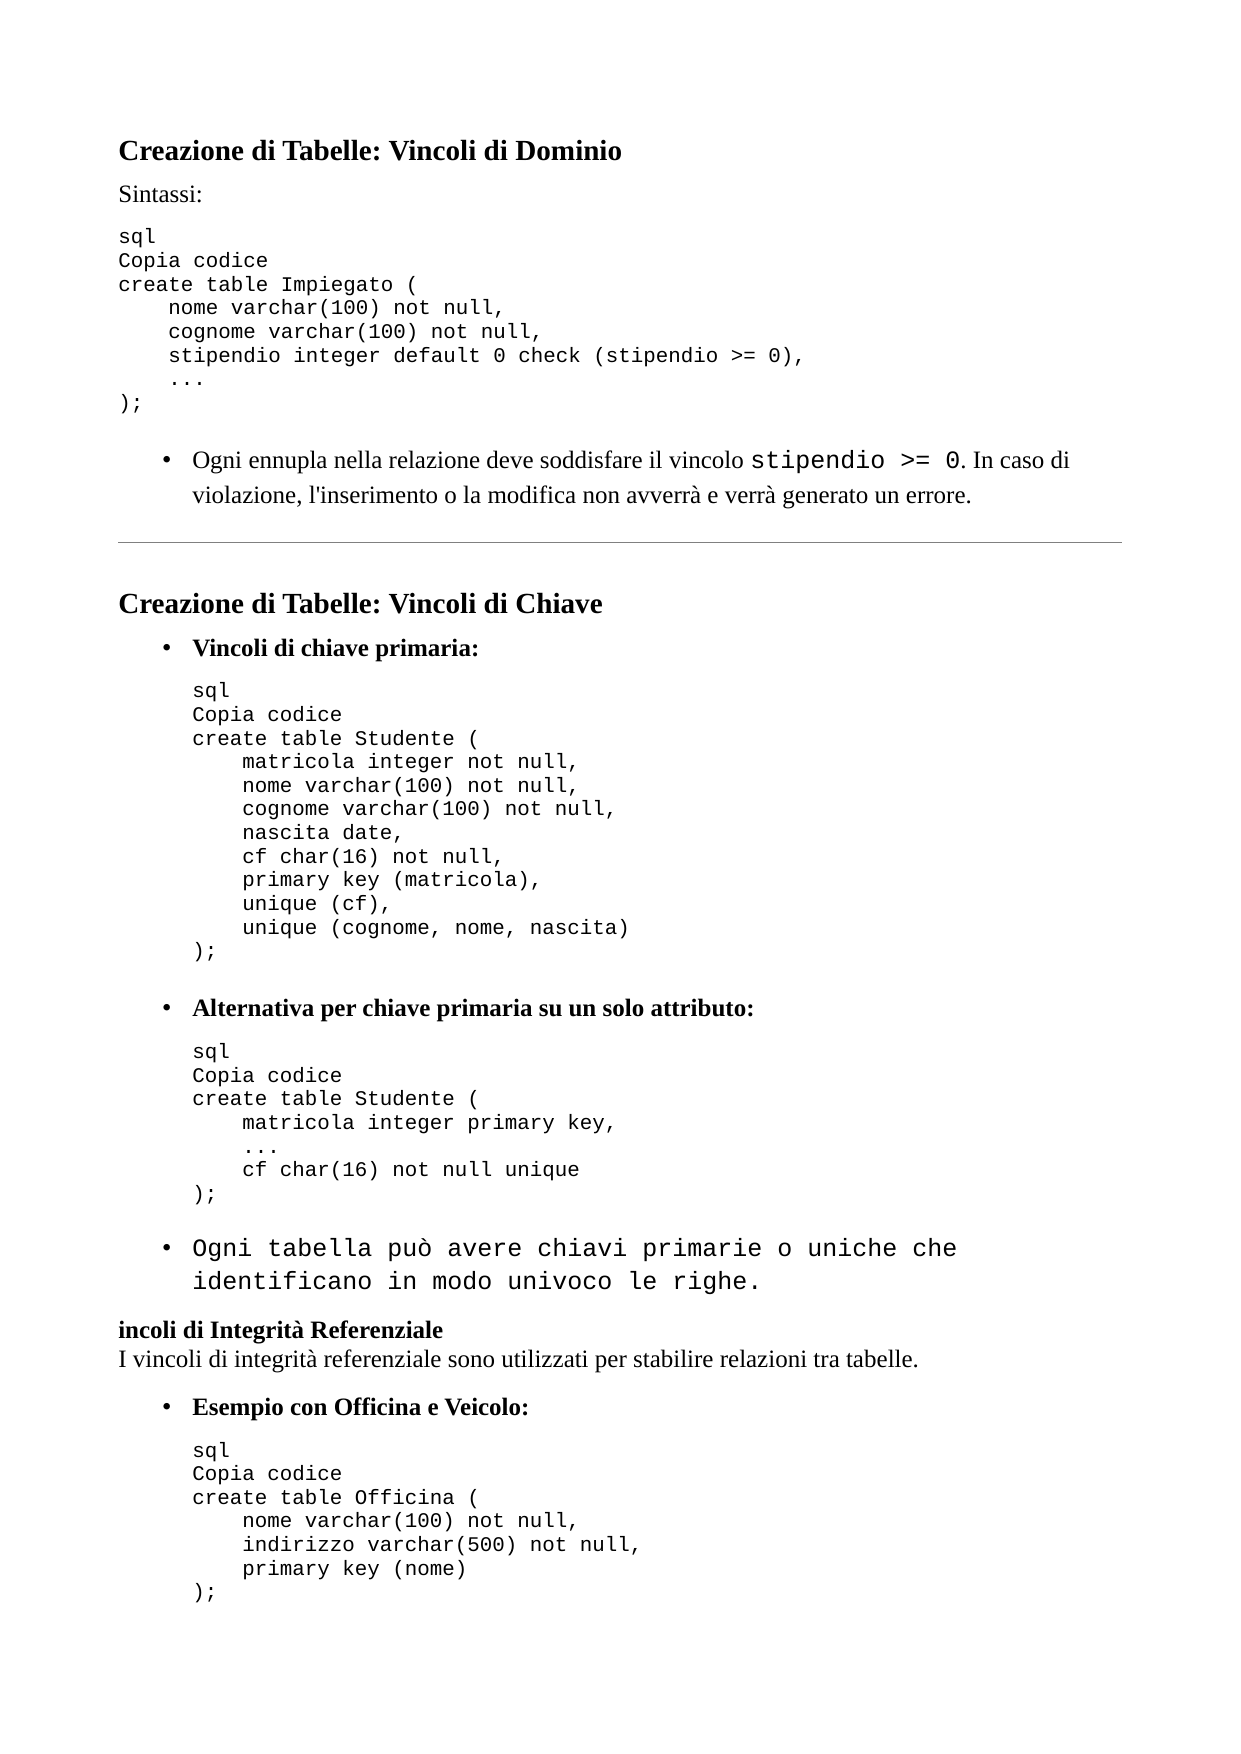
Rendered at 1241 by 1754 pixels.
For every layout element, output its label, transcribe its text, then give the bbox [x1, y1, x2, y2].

list nascita date, [162, 822, 1122, 846]
list create table Officina ( [162, 1487, 1122, 1511]
text Copia codice [118, 250, 1122, 274]
list cf char(16) not null unique [162, 1159, 1122, 1183]
list unique (cf), [162, 893, 1122, 917]
list Vincoli di chiave primaria: [162, 633, 1122, 661]
text create table Impiegato ( [118, 274, 1122, 297]
list ... [162, 1136, 1122, 1159]
list ); [162, 940, 1122, 964]
text stipendio integer default 0 check (stipendio >= 0), [118, 344, 1122, 368]
list Ogni tabella può avere chiavi primarie o uniche che identificano in modo univoco le righe. [162, 1236, 1122, 1297]
subtitle Creazione di Tabelle: Vincoli di Dominio [118, 133, 1122, 166]
list Ogni ennupla nella relazione deve soddisfare il vincolo stipendio >= 0. In caso di violazione, l'inserimento o la modifica non avverrà e verrà generato un errore. [162, 445, 1122, 509]
list matricola integer primary key, [162, 1112, 1122, 1136]
text cognome varchar(100) not null, [118, 321, 1122, 344]
text incoli di Integrità Referenziale [118, 1316, 1122, 1344]
list Copia codice [162, 1065, 1122, 1088]
list create table Studente ( [162, 1088, 1122, 1112]
list nome varchar(100) not null, [162, 1511, 1122, 1534]
list indirizzo varchar(500) not null, [162, 1534, 1122, 1558]
list ); [162, 1581, 1122, 1605]
list unique (cognome, nome, nascita) [162, 917, 1122, 940]
list Alternativa per chiave primaria su un solo attributo: [162, 993, 1122, 1022]
list sql [162, 680, 1122, 704]
text ); [118, 392, 1122, 416]
list Esempio con Officina e Veicolo: [162, 1392, 1122, 1421]
list cf char(16) not null, [162, 846, 1122, 869]
list ); [162, 1183, 1122, 1207]
list sql [162, 1439, 1122, 1463]
text ... [118, 368, 1122, 392]
subtitle Creazione di Tabelle: Vincoli di Chiave [118, 587, 1122, 620]
text nome varchar(100) not null, [118, 297, 1122, 321]
list Copia codice [162, 1463, 1122, 1487]
list cognome varchar(100) not null, [162, 798, 1122, 822]
list matricola integer not null, [162, 751, 1122, 775]
list nome varchar(100) not null, [162, 775, 1122, 798]
list primary key (matricola), [162, 869, 1122, 893]
list sql [162, 1041, 1122, 1065]
text Sintassi: [118, 179, 1122, 207]
text I vincoli di integrità referenziale sono utilizzati per stabilire relazioni tra tabelle. [118, 1344, 1122, 1373]
list create table Studente ( [162, 727, 1122, 751]
list Copia codice [162, 704, 1122, 727]
text sql [118, 226, 1122, 250]
list primary key (nome) [162, 1558, 1122, 1581]
